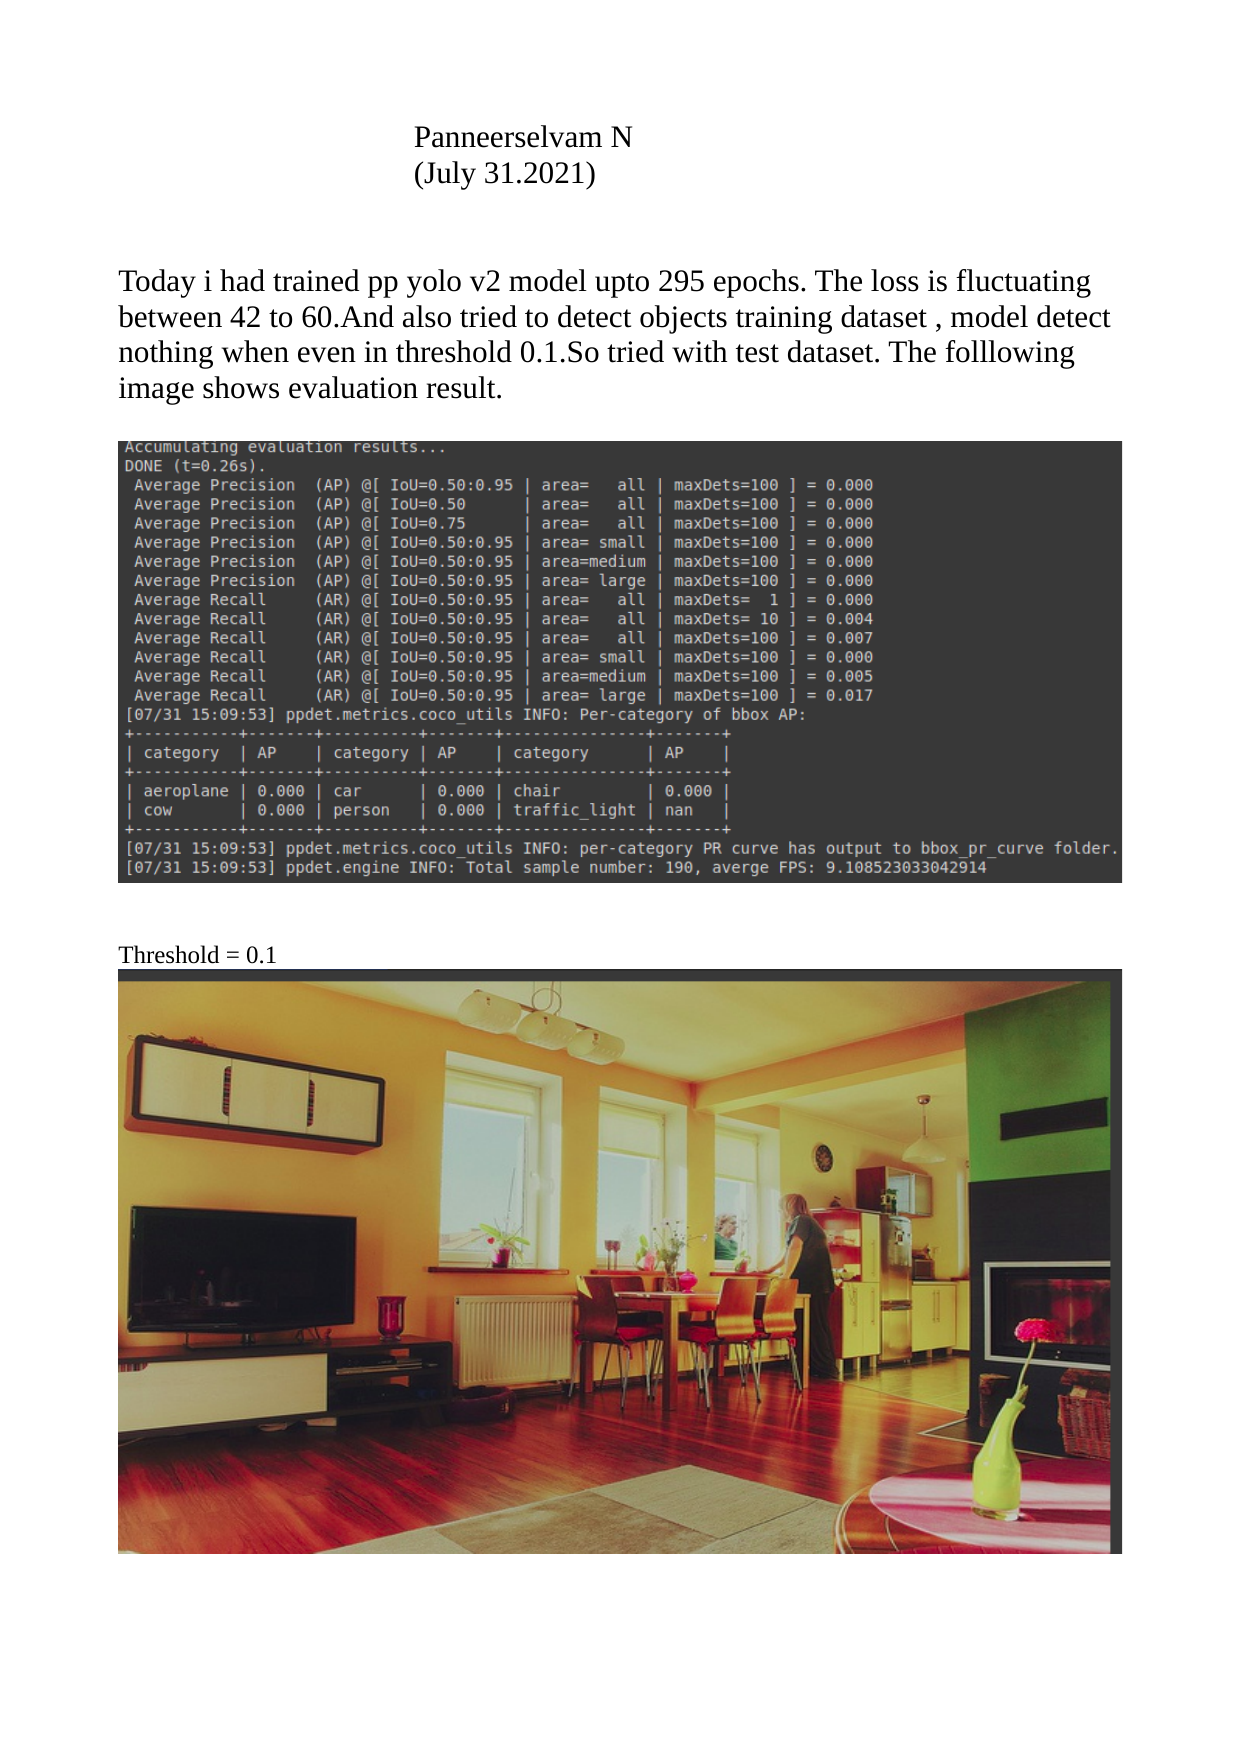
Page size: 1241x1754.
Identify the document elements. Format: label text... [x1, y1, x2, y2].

text Panneerselvam N [118, 118, 1122, 154]
picture [118, 441, 1123, 883]
text (July 31.2021) [118, 154, 1122, 190]
picture [118, 969, 1123, 1554]
text Today i had trained pp yolo v2 model upto 295 epochs. The loss is fluctuating between 42 to 60.And also tried to detect objects training dataset , model detect nothing when even in threshold 0.1.So tried with test dataset. The folllowing image shows evaluation result. [118, 262, 1122, 406]
text Threshold = 0.1 [118, 940, 1122, 969]
